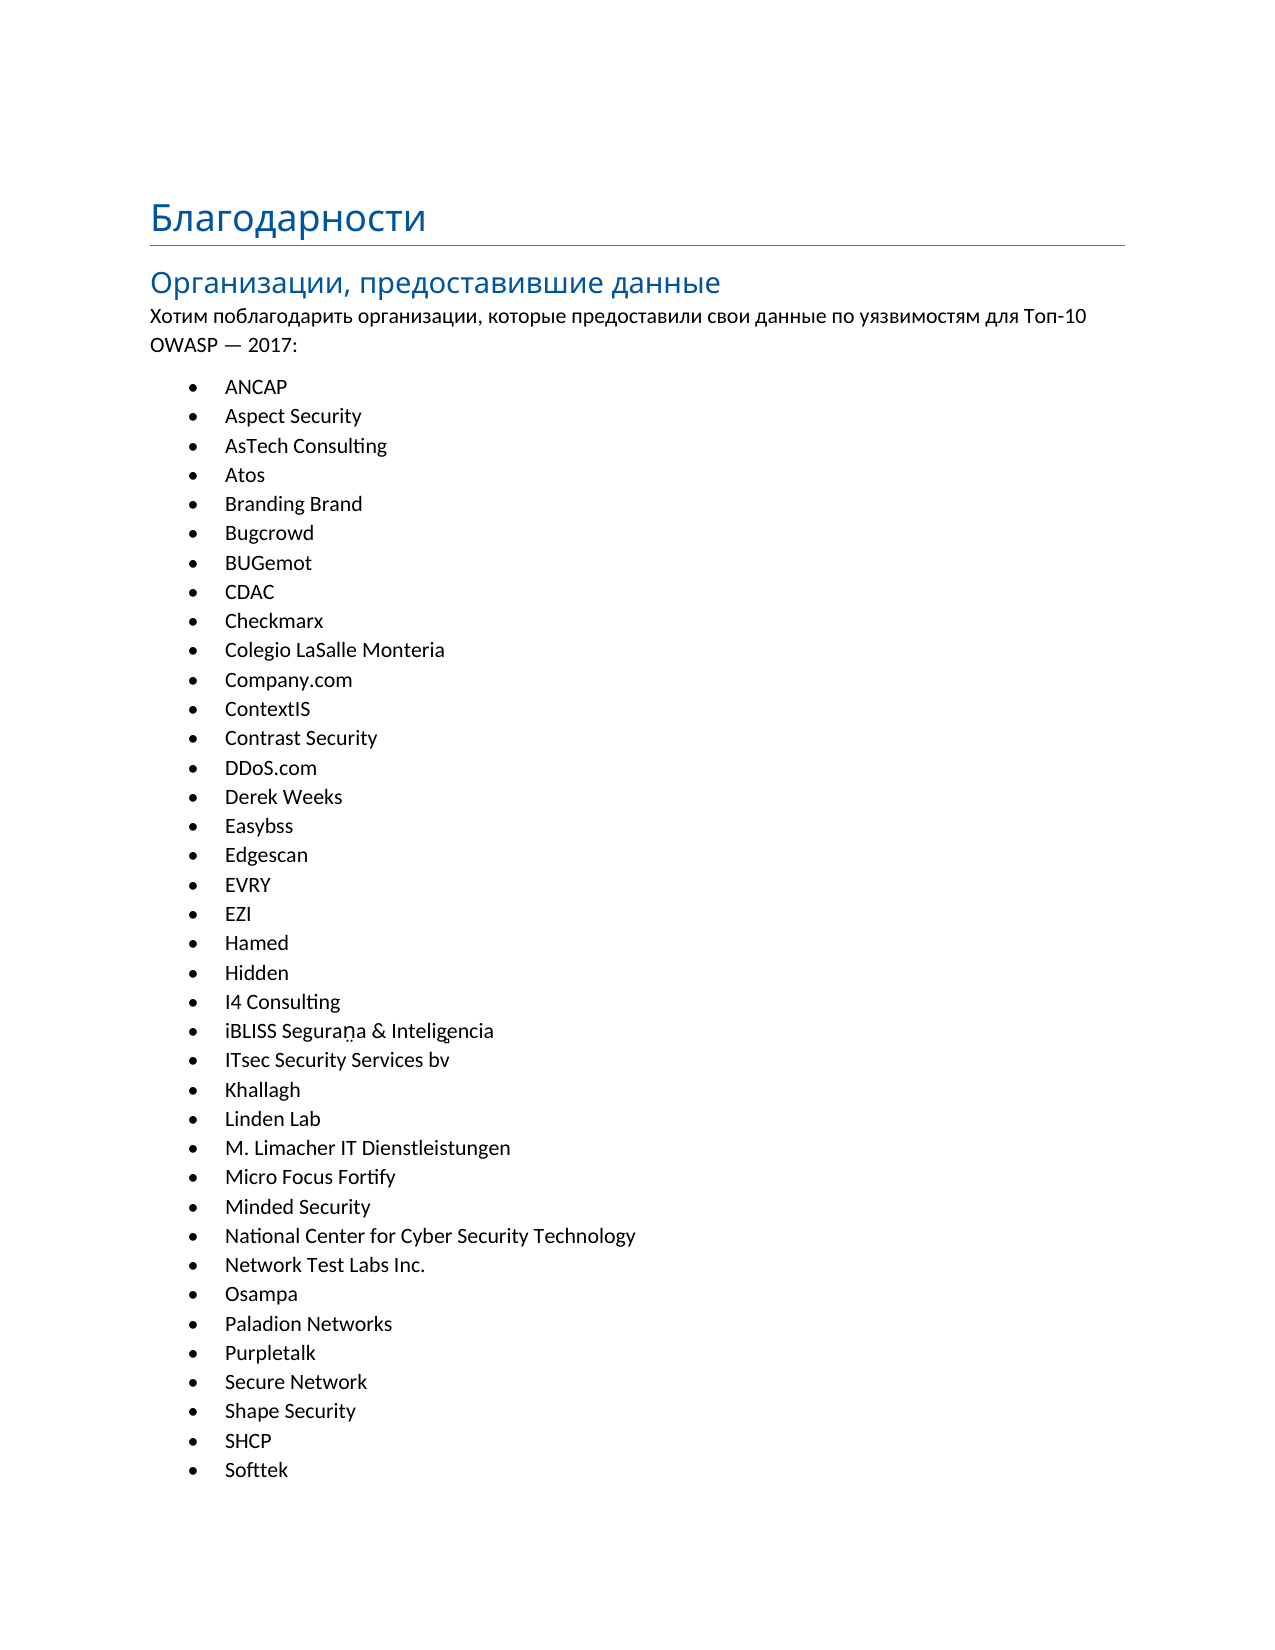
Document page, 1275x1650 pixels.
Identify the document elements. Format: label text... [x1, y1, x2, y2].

list DDoS.com [187, 754, 1125, 780]
list Network Test Labs Inc. [187, 1251, 1125, 1278]
list Edgescan [187, 842, 1125, 868]
text Хотим поблагодарить организации, которые предоставили свои данные по уязвимостям для Топ-10 OWASP — 2017: [150, 302, 1125, 358]
list Minded Security [187, 1193, 1125, 1219]
subtitle Благодарности [150, 192, 1125, 245]
list ANCAP [187, 373, 1125, 400]
list Colegio LaSalle Monteria [187, 637, 1125, 663]
list Branding Brand [187, 490, 1125, 517]
list ITsec Security Services bv [187, 1046, 1125, 1073]
list AsTech Consulting [187, 432, 1125, 458]
list Purpletalk [187, 1339, 1125, 1366]
list I4 Consulting [187, 988, 1125, 1014]
list Khallagh [187, 1076, 1125, 1102]
list Aspect Security [187, 402, 1125, 429]
list SHCP [187, 1427, 1125, 1454]
list Paladion Networks [187, 1310, 1125, 1337]
list iBLISS Seguran̤a & Intelig̻encia [187, 1017, 1125, 1044]
list Secure Network [187, 1368, 1125, 1395]
list Hidden [187, 959, 1125, 985]
list Softtek [187, 1456, 1125, 1483]
list Hamed [187, 929, 1125, 956]
list Easybss [187, 812, 1125, 839]
list Checkmarx [187, 607, 1125, 634]
list Derek Weeks [187, 783, 1125, 810]
list Atos [187, 461, 1125, 488]
list ContextIS [187, 695, 1125, 722]
list Bugcrowd [187, 519, 1125, 546]
list EVRY [187, 871, 1125, 897]
list Company.com [187, 666, 1125, 693]
list Contrast Security [187, 724, 1125, 751]
list Osampa [187, 1281, 1125, 1307]
list M. Limacher IT Dienstleistungen [187, 1134, 1125, 1161]
list Shape Security [187, 1398, 1125, 1424]
list BUGemot [187, 549, 1125, 576]
subtitle Организации, предоставившие данные [150, 262, 1125, 302]
list CDAC [187, 578, 1125, 605]
list EZI [187, 900, 1125, 927]
list Linden Lab [187, 1105, 1125, 1132]
list National Center for Cyber Security Technology [187, 1222, 1125, 1249]
list Micro Focus Fortify [187, 1163, 1125, 1190]
